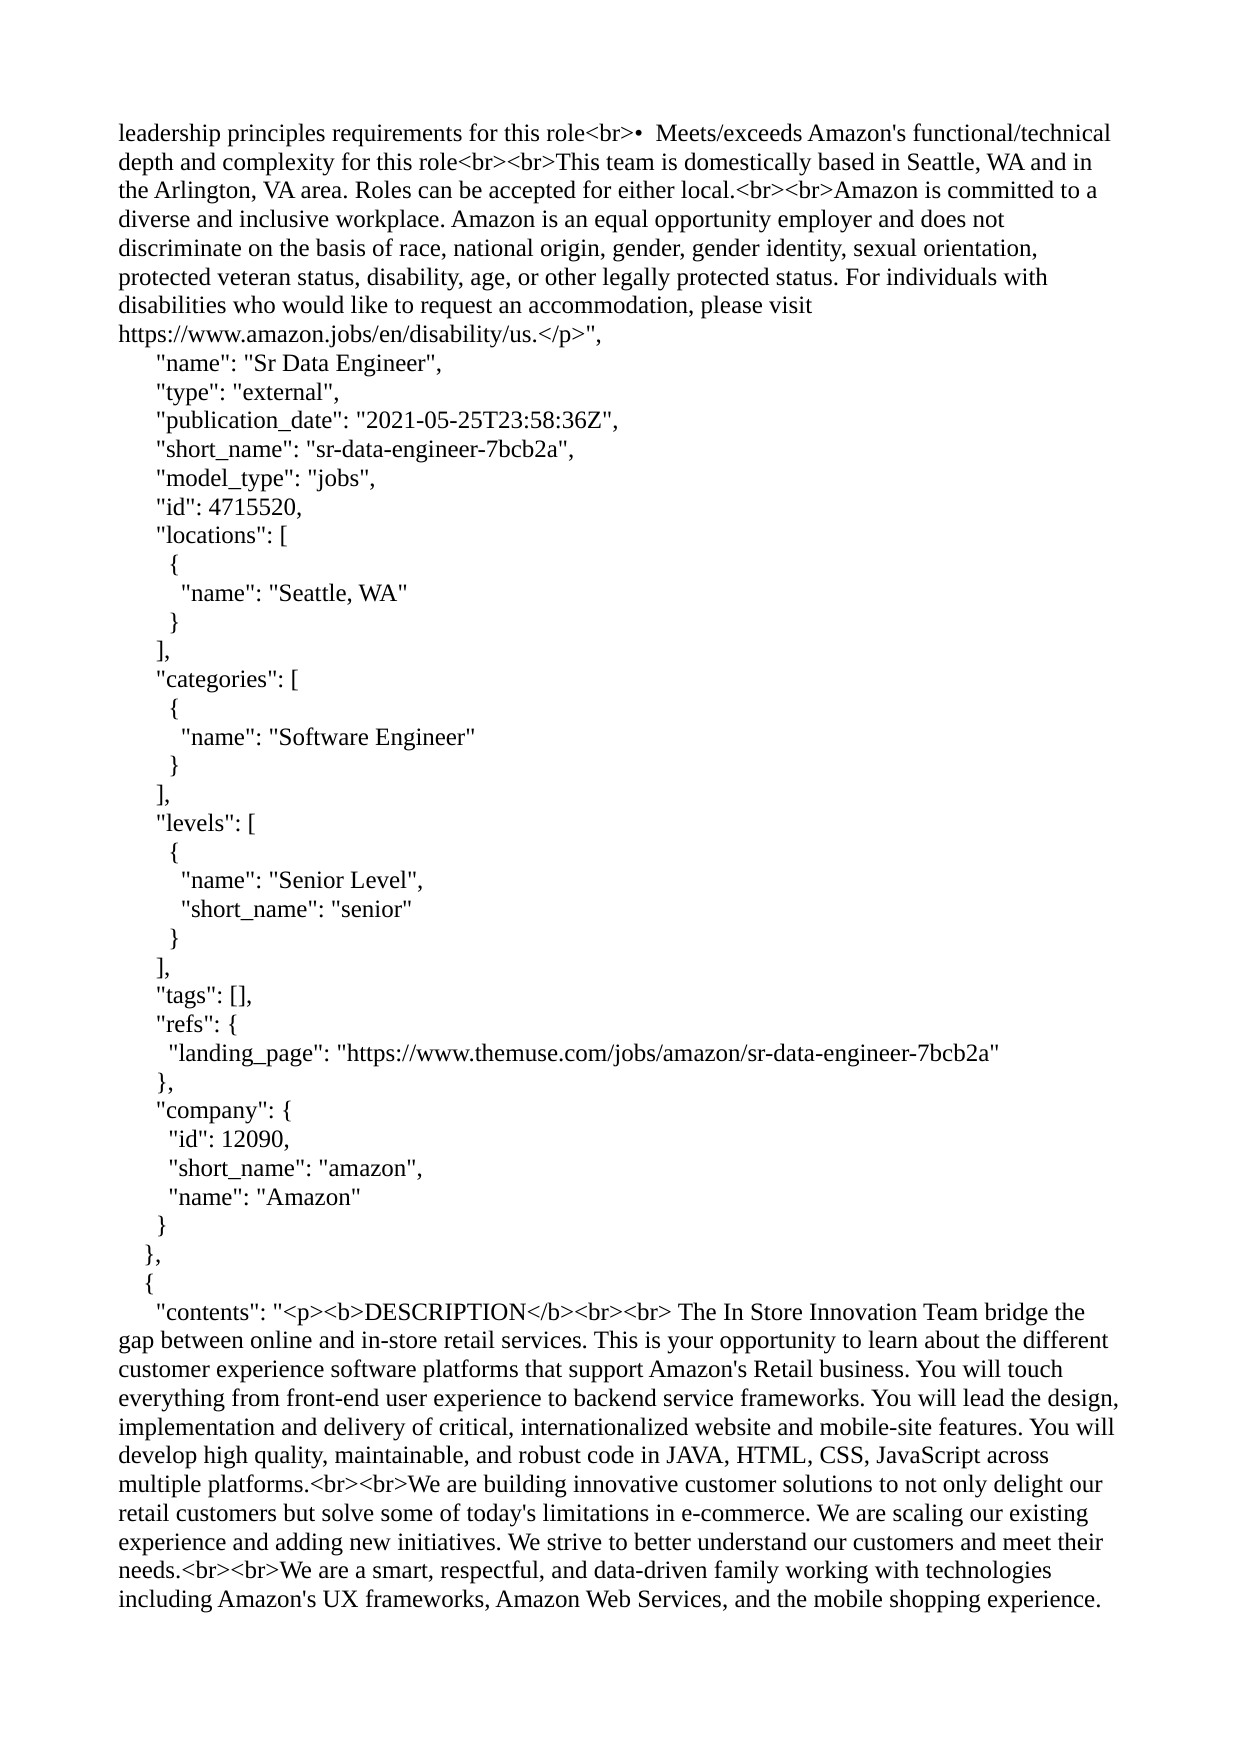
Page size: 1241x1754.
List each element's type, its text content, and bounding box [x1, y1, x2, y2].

text { [118, 837, 1122, 866]
text { [118, 1268, 1122, 1297]
text "short_name": "amazon", [118, 1153, 1122, 1182]
text "name": "Amazon" [118, 1182, 1122, 1211]
text "name": "Seattle, WA" [118, 578, 1122, 607]
text "id": 4715520, [118, 492, 1122, 521]
text "publication_date": "2021-05-25T23:58:36Z", [118, 406, 1122, 434]
text "refs": { [118, 1009, 1122, 1038]
text }, [118, 1067, 1122, 1096]
text "name": "Software Engineer" [118, 722, 1122, 751]
text "name": "Sr Data Engineer", [118, 348, 1122, 377]
text } [118, 607, 1122, 636]
text ], [118, 636, 1122, 664]
text "locations": [ [118, 521, 1122, 549]
text "levels": [ [118, 808, 1122, 837]
text "id": 12090, [118, 1124, 1122, 1153]
text "categories": [ [118, 664, 1122, 693]
text "contents": "<p><b>DESCRIPTION</b><br><br> The In Store Innovation Team bridge the gap between online and in-store retail services. This is your opportunity to learn about the different customer experience software platforms that support Amazon's Retail business. You will touch everything from front-end user experience to backend service frameworks. You will lead the design, implementation and delivery of critical, internationalized website and mobile-site features. You will develop high quality, maintainable, and robust code in JAVA, HTML, CSS, JavaScript across multiple platforms.<br><br>We are building innovative customer solutions to not only delight our retail customers but solve some of today's limitations in e-commerce. We are scaling our existing experience and adding new initiatives. We strive to better understand our customers and meet their needs.<br><br>We are a smart, respectful, and data-driven family working with technologies including Amazon's UX frameworks, Amazon Web Services, and the mobile shopping experience. [118, 1297, 1122, 1613]
text "type": "external", [118, 377, 1122, 406]
text "name": "Senior Level", [118, 866, 1122, 894]
text ], [118, 952, 1122, 981]
text "short_name": "sr-data-engineer-7bcb2a", [118, 434, 1122, 463]
text "company": { [118, 1096, 1122, 1124]
text { [118, 549, 1122, 578]
text }, [118, 1239, 1122, 1268]
text } [118, 1211, 1122, 1239]
text leadership principles requirements for this role<br>• Meets/exceeds Amazon's functional/technical depth and complexity for this role<br><br>This team is domestically based in Seattle, WA and in the Arlington, VA area. Roles can be accepted for either local.<br><br>Amazon is committed to a diverse and inclusive workplace. Amazon is an equal opportunity employer and does not discriminate on the basis of race, national origin, gender, gender identity, sexual orientation, protected veteran status, disability, age, or other legally protected status. For individuals with disabilities who would like to request an accommodation, please visit https://www.amazon.jobs/en/disability/us.</p>", [118, 118, 1122, 348]
text } [118, 923, 1122, 952]
text { [118, 693, 1122, 722]
text } [118, 751, 1122, 779]
text "short_name": "senior" [118, 894, 1122, 923]
text "landing_page": "https://www.themuse.com/jobs/amazon/sr-data-engineer-7bcb2a" [118, 1038, 1122, 1067]
text ], [118, 779, 1122, 808]
text "model_type": "jobs", [118, 463, 1122, 492]
text "tags": [], [118, 981, 1122, 1009]
